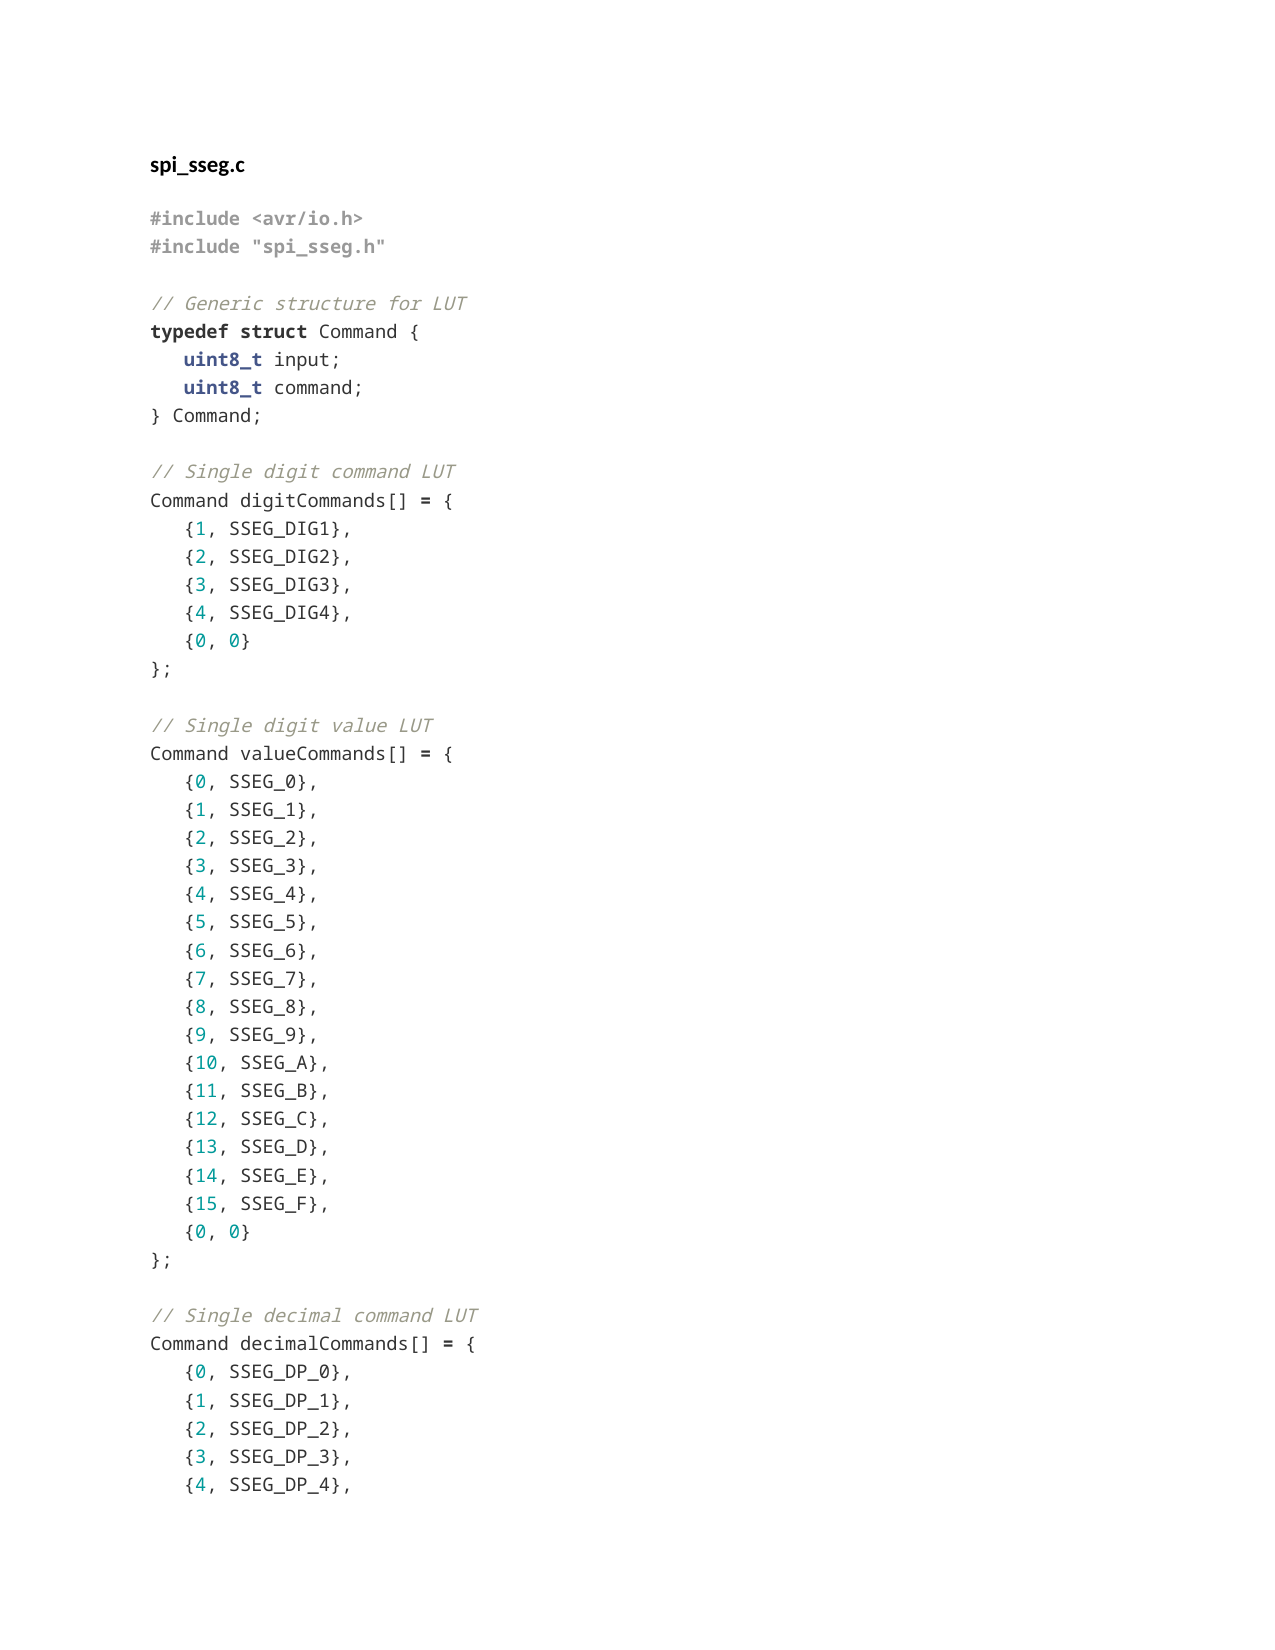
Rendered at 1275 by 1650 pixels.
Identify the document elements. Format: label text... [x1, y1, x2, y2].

text }; [150, 1244, 1125, 1272]
text {9, SSEG_9}, [150, 1019, 1125, 1047]
text Command valueCommands[] = { [150, 737, 1125, 766]
text #include <avr/io.h> [150, 203, 1125, 231]
text {3, SSEG_DIG3}, [150, 569, 1125, 597]
text {13, SSEG_D}, [150, 1131, 1125, 1159]
text } Command; [150, 400, 1125, 428]
text Command digitCommands[] = { [150, 484, 1125, 512]
text {15, SSEG_F}, [150, 1187, 1125, 1216]
text {11, SSEG_B}, [150, 1075, 1125, 1103]
text // Generic structure for LUT [150, 287, 1125, 316]
text {2, SSEG_2}, [150, 822, 1125, 850]
text // Single decimal command LUT [150, 1300, 1125, 1328]
text {1, SSEG_DIG1}, [150, 512, 1125, 541]
text {4, SSEG_4}, [150, 878, 1125, 906]
text {3, SSEG_DP_3}, [150, 1441, 1125, 1469]
text {0, 0} [150, 625, 1125, 653]
text {4, SSEG_DIG4}, [150, 597, 1125, 625]
text {0, SSEG_0}, [150, 766, 1125, 794]
text // Single digit command LUT [150, 456, 1125, 484]
text {0, SSEG_DP_0}, [150, 1356, 1125, 1384]
text {14, SSEG_E}, [150, 1159, 1125, 1187]
text {5, SSEG_5}, [150, 906, 1125, 934]
text {8, SSEG_8}, [150, 991, 1125, 1019]
text // Single digit value LUT [150, 709, 1125, 737]
text uint8_t command; [150, 372, 1125, 400]
text {4, SSEG_DP_4}, [150, 1469, 1125, 1497]
text }; [150, 653, 1125, 681]
text {6, SSEG_6}, [150, 934, 1125, 962]
text Command decimalCommands[] = { [150, 1328, 1125, 1356]
text {3, SSEG_3}, [150, 850, 1125, 878]
text {1, SSEG_DP_1}, [150, 1384, 1125, 1412]
text {0, 0} [150, 1216, 1125, 1244]
text {2, SSEG_DIG2}, [150, 541, 1125, 569]
text {2, SSEG_DP_2}, [150, 1412, 1125, 1441]
text {10, SSEG_A}, [150, 1047, 1125, 1075]
text typedef struct Command { [150, 316, 1125, 344]
text #include "spi_sseg.h" [150, 231, 1125, 259]
text spi_sseg.c [150, 150, 1125, 178]
text {1, SSEG_1}, [150, 794, 1125, 822]
text {7, SSEG_7}, [150, 962, 1125, 991]
text uint8_t input; [150, 344, 1125, 372]
text {12, SSEG_C}, [150, 1103, 1125, 1131]
